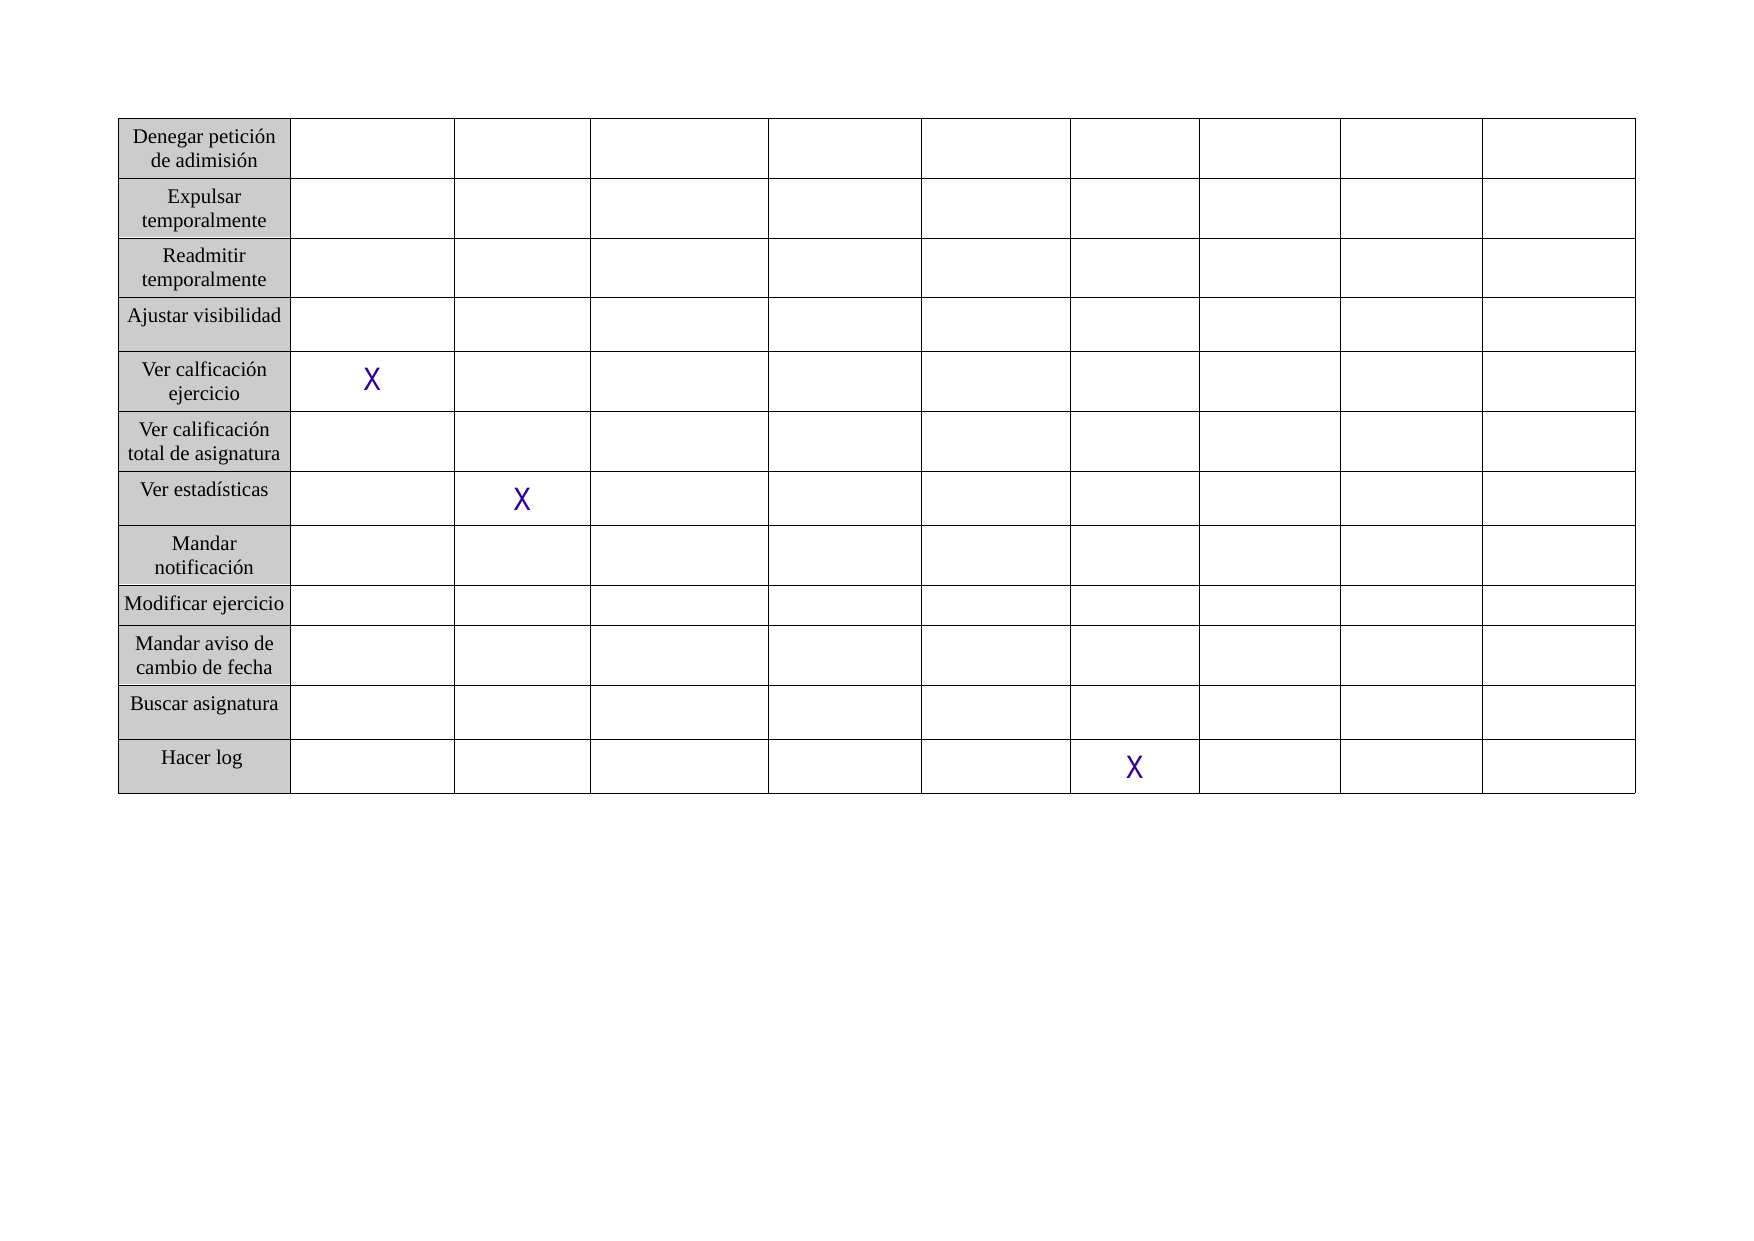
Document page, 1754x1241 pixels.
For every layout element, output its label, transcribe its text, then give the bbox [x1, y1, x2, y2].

table_cell Denegar petición de adimisión [119, 119, 290, 178]
table_cell [455, 119, 590, 178]
table_cell [1071, 352, 1199, 411]
table_cell [1200, 179, 1340, 237]
table_cell [1483, 626, 1635, 684]
table_cell [591, 239, 768, 297]
table_cell [291, 298, 454, 351]
table_cell [769, 526, 921, 584]
table_cell [1341, 526, 1482, 584]
table_cell [769, 119, 921, 178]
table_cell [1483, 239, 1635, 297]
table_cell Buscar asignatura [119, 686, 290, 739]
table_cell [291, 586, 454, 625]
table_cell [1341, 586, 1482, 625]
table_cell [769, 298, 921, 351]
table_cell [291, 472, 454, 525]
table_cell [1483, 119, 1635, 178]
table_cell [1341, 472, 1482, 525]
table_cell [591, 586, 768, 625]
table_cell [591, 412, 768, 471]
table_cell [591, 526, 768, 584]
table_cell [291, 526, 454, 584]
table_cell [455, 686, 590, 739]
table_cell [922, 412, 1070, 471]
table_cell [1483, 472, 1635, 525]
table_cell [591, 119, 768, 178]
table_cell [291, 179, 454, 237]
table_cell X [1071, 740, 1199, 793]
table_cell [922, 626, 1070, 684]
table_cell [769, 586, 921, 625]
table_cell [1071, 179, 1199, 237]
table_cell [591, 472, 768, 525]
table_cell [1200, 412, 1340, 471]
table_cell [1071, 626, 1199, 684]
table_cell [769, 740, 921, 793]
table_cell [769, 352, 921, 411]
table_cell [1071, 586, 1199, 625]
table_cell [1341, 412, 1482, 471]
table_cell [455, 526, 590, 584]
table_cell [922, 179, 1070, 237]
table_cell [1483, 179, 1635, 237]
table_cell [591, 298, 768, 351]
table_cell [922, 119, 1070, 178]
table_cell [591, 626, 768, 684]
table_cell [591, 179, 768, 237]
table_cell [922, 686, 1070, 739]
table_cell Hacer log [119, 740, 290, 793]
table_cell [1200, 298, 1340, 351]
table_cell [1071, 119, 1199, 178]
table_cell [922, 472, 1070, 525]
table_cell [1200, 352, 1340, 411]
table_cell [1200, 239, 1340, 297]
table_cell [1483, 526, 1635, 584]
table_cell [591, 740, 768, 793]
table_cell [922, 586, 1070, 625]
table_cell [1341, 686, 1482, 739]
table_cell [1200, 586, 1340, 625]
table_cell [455, 586, 590, 625]
table_cell [922, 740, 1070, 793]
table_cell [769, 179, 921, 237]
table_cell Mandar aviso de cambio de fecha [119, 626, 290, 684]
table_cell [1200, 626, 1340, 684]
table_cell [291, 412, 454, 471]
table_cell [455, 298, 590, 351]
table_cell Ajustar visibilidad [119, 298, 290, 351]
table_cell [291, 119, 454, 178]
table_cell [769, 686, 921, 739]
table_cell [455, 352, 590, 411]
table_cell [455, 179, 590, 237]
table_cell [1341, 119, 1482, 178]
table_cell [769, 412, 921, 471]
table_cell [1341, 239, 1482, 297]
table_cell [455, 412, 590, 471]
table_cell Expulsar temporalmente [119, 179, 290, 237]
table_cell [291, 740, 454, 793]
table_cell [455, 626, 590, 684]
table_cell [1483, 298, 1635, 351]
table_cell [769, 626, 921, 684]
table_cell [1341, 352, 1482, 411]
table_cell [1200, 686, 1340, 739]
table_cell Mandar notificación [119, 526, 290, 584]
table_cell [922, 298, 1070, 351]
table_cell [1071, 472, 1199, 525]
table_cell Ver estadísticas [119, 472, 290, 525]
table_cell [1071, 412, 1199, 471]
table_cell [291, 626, 454, 684]
table_cell [1200, 526, 1340, 584]
table_cell [922, 239, 1070, 297]
table_cell [1483, 740, 1635, 793]
table_cell [769, 472, 921, 525]
table_cell [1071, 239, 1199, 297]
table_cell [1341, 626, 1482, 684]
table_cell [591, 352, 768, 411]
table_cell [1341, 298, 1482, 351]
table_cell Ver calficación ejercicio [119, 352, 290, 411]
table_cell [1200, 472, 1340, 525]
table_cell [291, 686, 454, 739]
table_cell X [291, 352, 454, 411]
table_cell [1200, 119, 1340, 178]
table_cell Modificar ejercicio [119, 586, 290, 625]
table_cell [1483, 586, 1635, 625]
table_cell [1483, 686, 1635, 739]
table_cell [1341, 740, 1482, 793]
table_cell [591, 686, 768, 739]
table_cell [922, 352, 1070, 411]
table_cell [1341, 179, 1482, 237]
table_cell [922, 526, 1070, 584]
table_cell [1483, 412, 1635, 471]
table_cell [1200, 740, 1340, 793]
table_cell [1071, 686, 1199, 739]
table_cell Readmitir temporalmente [119, 239, 290, 297]
table_cell [455, 239, 590, 297]
table_cell [1071, 526, 1199, 584]
table_cell X [455, 472, 590, 525]
table_cell [455, 740, 590, 793]
table_cell [769, 239, 921, 297]
table_cell [1483, 352, 1635, 411]
table_cell Ver calificación total de asignatura [119, 412, 290, 471]
table_cell [291, 239, 454, 297]
table_cell [1071, 298, 1199, 351]
